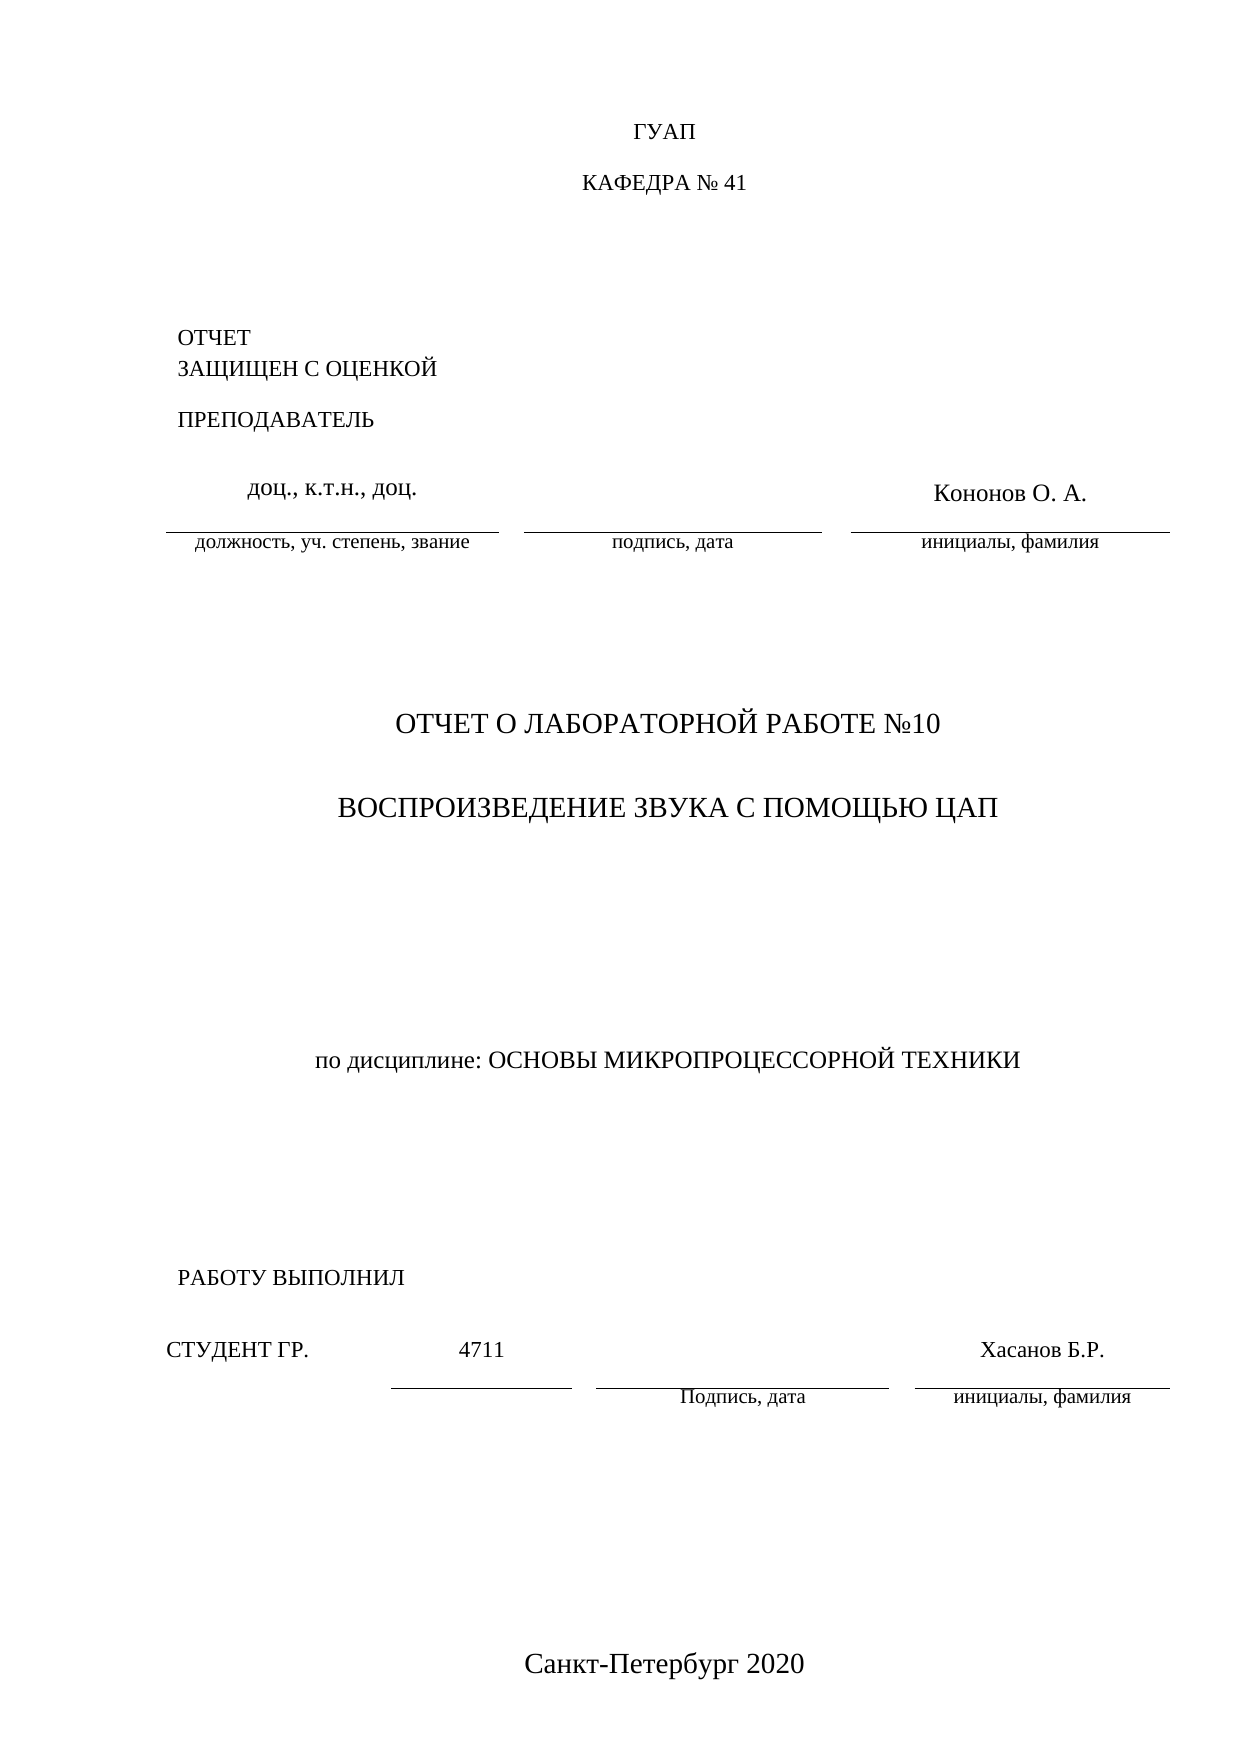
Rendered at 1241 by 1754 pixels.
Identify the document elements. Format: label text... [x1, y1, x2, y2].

table_cell [391, 1389, 572, 1428]
table_header 4711 [391, 1324, 572, 1387]
text КАФЕДРА № 41 [177, 169, 1152, 196]
table_cell [822, 532, 851, 573]
table_cell подпись, дата [524, 533, 822, 573]
text РАБОТУ ВЫПОЛНИЛ [177, 1263, 1152, 1290]
table_cell [166, 956, 1170, 1020]
table_cell ВОСПPОИЗВЕДЕНИЕ ЗВУКА С ПОМОЩЬЮ ЦАП [166, 778, 1170, 829]
table_header [889, 1324, 914, 1387]
table_cell [166, 745, 1170, 778]
table_header [596, 1324, 889, 1387]
table_cell должность, уч. степень, звание [166, 533, 499, 573]
text ПРЕПОДАВАТЕЛЬ [177, 406, 1152, 432]
table_cell по дисциплине: ОСНОВЫ МИКРОПРОЦЕССОРНОЙ ТЕХНИКИ [166, 1020, 1170, 1079]
table_cell Подпись, дата [596, 1389, 889, 1428]
text ГУАП [177, 118, 1152, 144]
table_cell инициалы, фамилия [915, 1389, 1170, 1428]
table_cell [499, 532, 524, 573]
table_cell [166, 1079, 1170, 1130]
table_cell [166, 829, 1170, 893]
text ОТЧЕТ ЗАЩИЩЕН С ОЦЕНКОЙ [177, 324, 1152, 381]
table_header [524, 466, 822, 532]
table_cell [166, 1388, 391, 1428]
table_header Хасанов Б.Р. [915, 1324, 1170, 1387]
table_cell инициалы, фамилия [851, 533, 1170, 573]
table_header [572, 1324, 596, 1387]
table_cell [166, 893, 1170, 956]
table_header Кононов О. А. [851, 466, 1170, 532]
table_header доц., к.т.н., доц. [166, 466, 499, 532]
table_header СТУДЕНТ ГР. [166, 1324, 391, 1387]
table_header ОТЧЕТ О ЛАБОРАТОРНОЙ РАБОТЕ №10 [166, 606, 1170, 745]
table_header [822, 466, 851, 532]
table_cell [572, 1388, 596, 1428]
table_cell [889, 1388, 914, 1428]
table_header [499, 466, 524, 532]
